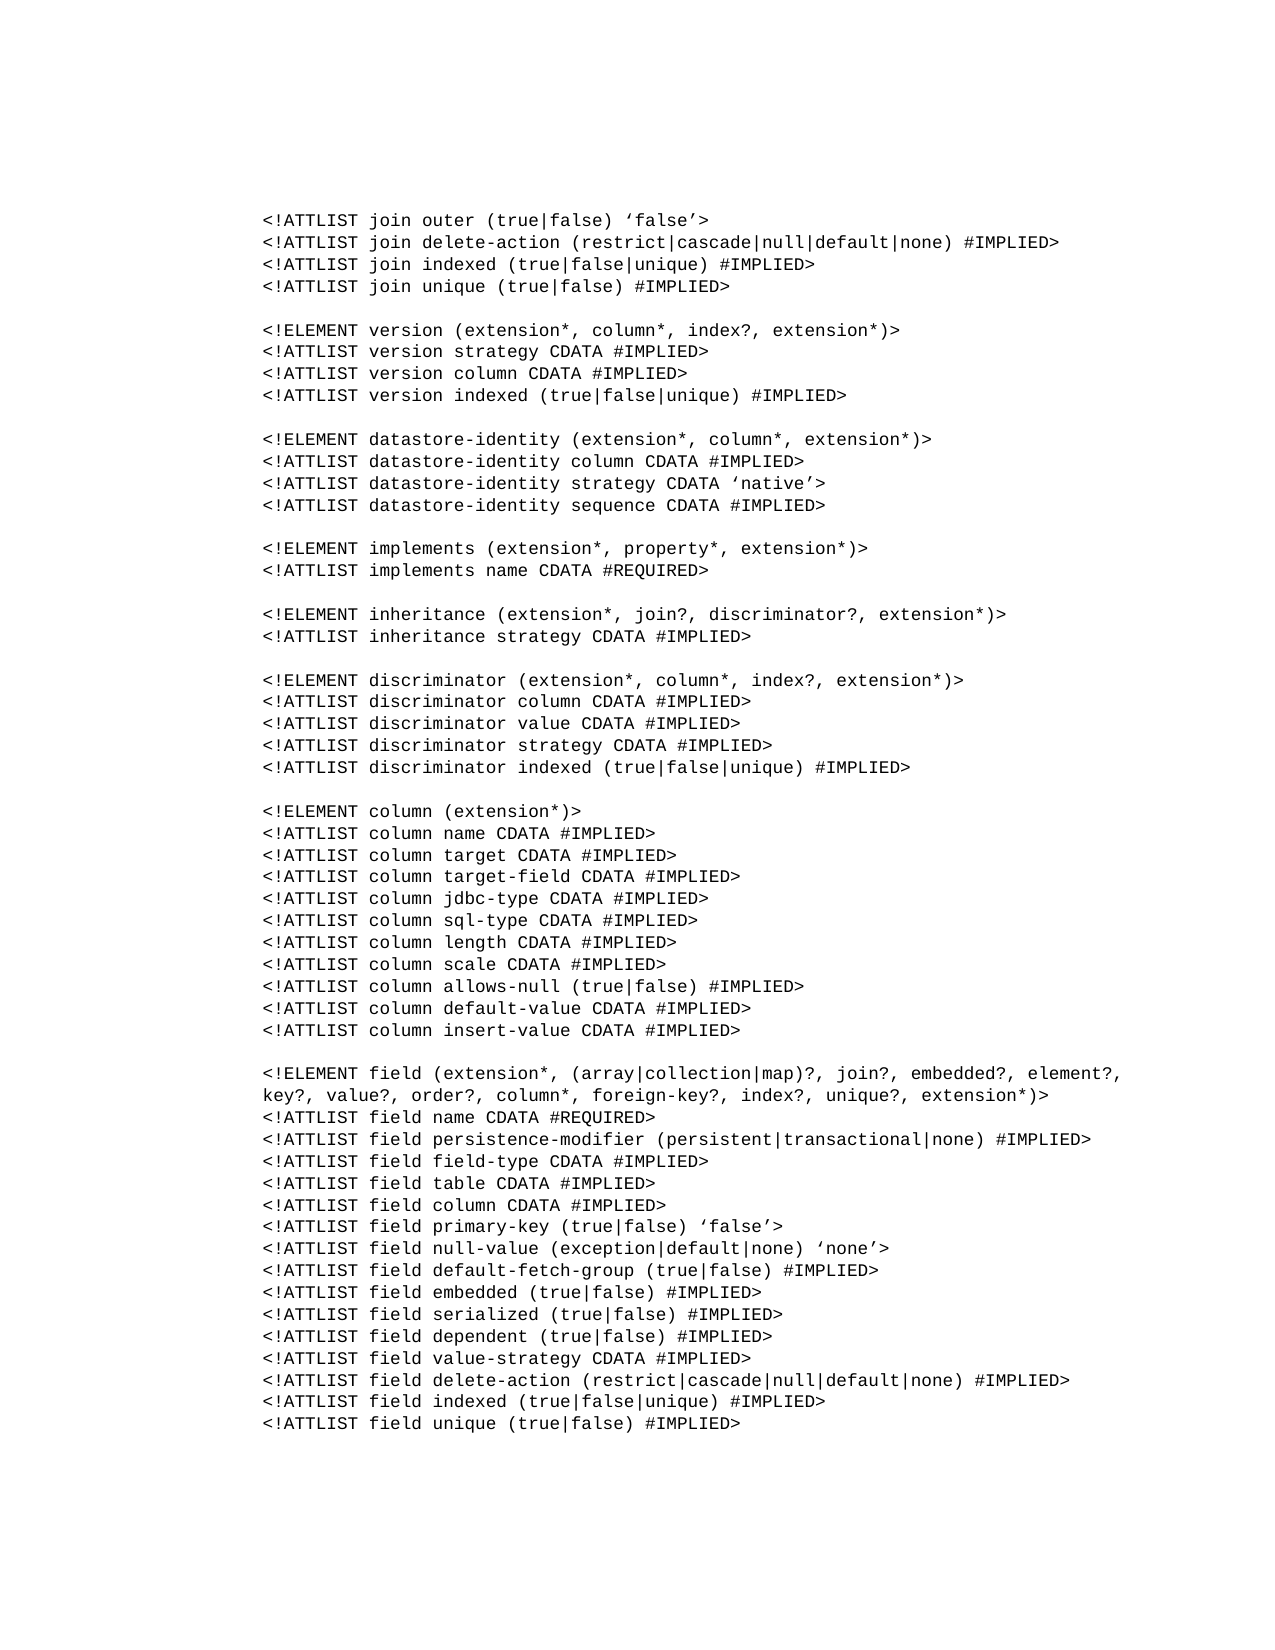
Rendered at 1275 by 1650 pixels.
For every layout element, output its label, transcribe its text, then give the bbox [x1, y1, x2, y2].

text <!ATTLIST datastore-identity column CDATA #IMPLIED> [262, 451, 1125, 472]
text <!ATTLIST column name CDATA #IMPLIED> [262, 822, 1125, 844]
text <!ATTLIST join delete-action (restrict|cascade|null|default|none) #IMPLIED> [262, 232, 1125, 254]
text <!ATTLIST column length CDATA #IMPLIED> [262, 932, 1125, 954]
text <!ATTLIST implements name CDATA #REQUIRED> [262, 560, 1125, 582]
text <!ATTLIST join indexed (true|false|unique) #IMPLIED> [262, 254, 1125, 276]
text <!ELEMENT inheritance (extension*, join?, discriminator?, extension*)> [262, 604, 1125, 626]
text <!ATTLIST column default-value CDATA #IMPLIED> [262, 997, 1125, 1019]
text <!ATTLIST discriminator indexed (true|false|unique) #IMPLIED> [262, 757, 1125, 779]
text <!ATTLIST field value-strategy CDATA #IMPLIED> [262, 1347, 1125, 1369]
text <!ATTLIST join outer (true|false) ‘false’> [262, 210, 1125, 232]
text <!ATTLIST column target CDATA #IMPLIED> [262, 844, 1125, 866]
text <!ATTLIST discriminator column CDATA #IMPLIED> [262, 691, 1125, 713]
text <!ATTLIST field dependent (true|false) #IMPLIED> [262, 1326, 1125, 1347]
text <!ATTLIST field column CDATA #IMPLIED> [262, 1194, 1125, 1216]
text <!ELEMENT discriminator (extension*, column*, index?, extension*)> [262, 669, 1125, 691]
text <!ATTLIST column jdbc-type CDATA #IMPLIED> [262, 888, 1125, 910]
text <!ATTLIST field embedded (true|false) #IMPLIED> [262, 1282, 1125, 1304]
text <!ATTLIST version indexed (true|false|unique) #IMPLIED> [262, 385, 1125, 407]
text <!ATTLIST discriminator strategy CDATA #IMPLIED> [262, 735, 1125, 757]
text <!ATTLIST column sql-type CDATA #IMPLIED> [262, 910, 1125, 932]
text <!ATTLIST join unique (true|false) #IMPLIED> [262, 276, 1125, 297]
text <!ATTLIST field serialized (true|false) #IMPLIED> [262, 1304, 1125, 1326]
text <!ELEMENT datastore-identity (extension*, column*, extension*)> [262, 429, 1125, 451]
text <!ELEMENT column (extension*)> [262, 801, 1125, 822]
text <!ATTLIST field primary-key (true|false) ‘false’> [262, 1216, 1125, 1238]
text <!ATTLIST version column CDATA #IMPLIED> [262, 363, 1125, 385]
text <!ATTLIST inheritance strategy CDATA #IMPLIED> [262, 626, 1125, 647]
text <!ATTLIST field persistence-modifier (persistent|transactional|none) #IMPLIED> [262, 1129, 1125, 1151]
text <!ELEMENT field (extension*, (array|collection|map)?, join?, embedded?, element?, key?, value?, order?, column*, foreign-key?, index?, unique?, extension*)> [262, 1063, 1125, 1107]
text <!ATTLIST field field-type CDATA #IMPLIED> [262, 1151, 1125, 1172]
text <!ATTLIST datastore-identity sequence CDATA #IMPLIED> [262, 494, 1125, 516]
text <!ELEMENT version (extension*, column*, index?, extension*)> [262, 319, 1125, 341]
text <!ATTLIST column target-field CDATA #IMPLIED> [262, 866, 1125, 888]
text <!ATTLIST datastore-identity strategy CDATA ‘native’> [262, 472, 1125, 494]
text <!ELEMENT implements (extension*, property*, extension*)> [262, 538, 1125, 560]
text <!ATTLIST column scale CDATA #IMPLIED> [262, 954, 1125, 976]
text <!ATTLIST field name CDATA #REQUIRED> [262, 1107, 1125, 1129]
text <!ATTLIST field delete-action (restrict|cascade|null|default|none) #IMPLIED> [262, 1369, 1125, 1391]
text <!ATTLIST field null-value (exception|default|none) ‘none’> [262, 1238, 1125, 1260]
text <!ATTLIST field indexed (true|false|unique) #IMPLIED> [262, 1391, 1125, 1413]
text <!ATTLIST discriminator value CDATA #IMPLIED> [262, 713, 1125, 735]
text <!ATTLIST field table CDATA #IMPLIED> [262, 1172, 1125, 1194]
text <!ATTLIST column insert-value CDATA #IMPLIED> [262, 1019, 1125, 1041]
text <!ATTLIST field default-fetch-group (true|false) #IMPLIED> [262, 1260, 1125, 1282]
text <!ATTLIST version strategy CDATA #IMPLIED> [262, 341, 1125, 363]
text <!ATTLIST field unique (true|false) #IMPLIED> [262, 1413, 1125, 1435]
text <!ATTLIST column allows-null (true|false) #IMPLIED> [262, 976, 1125, 997]
